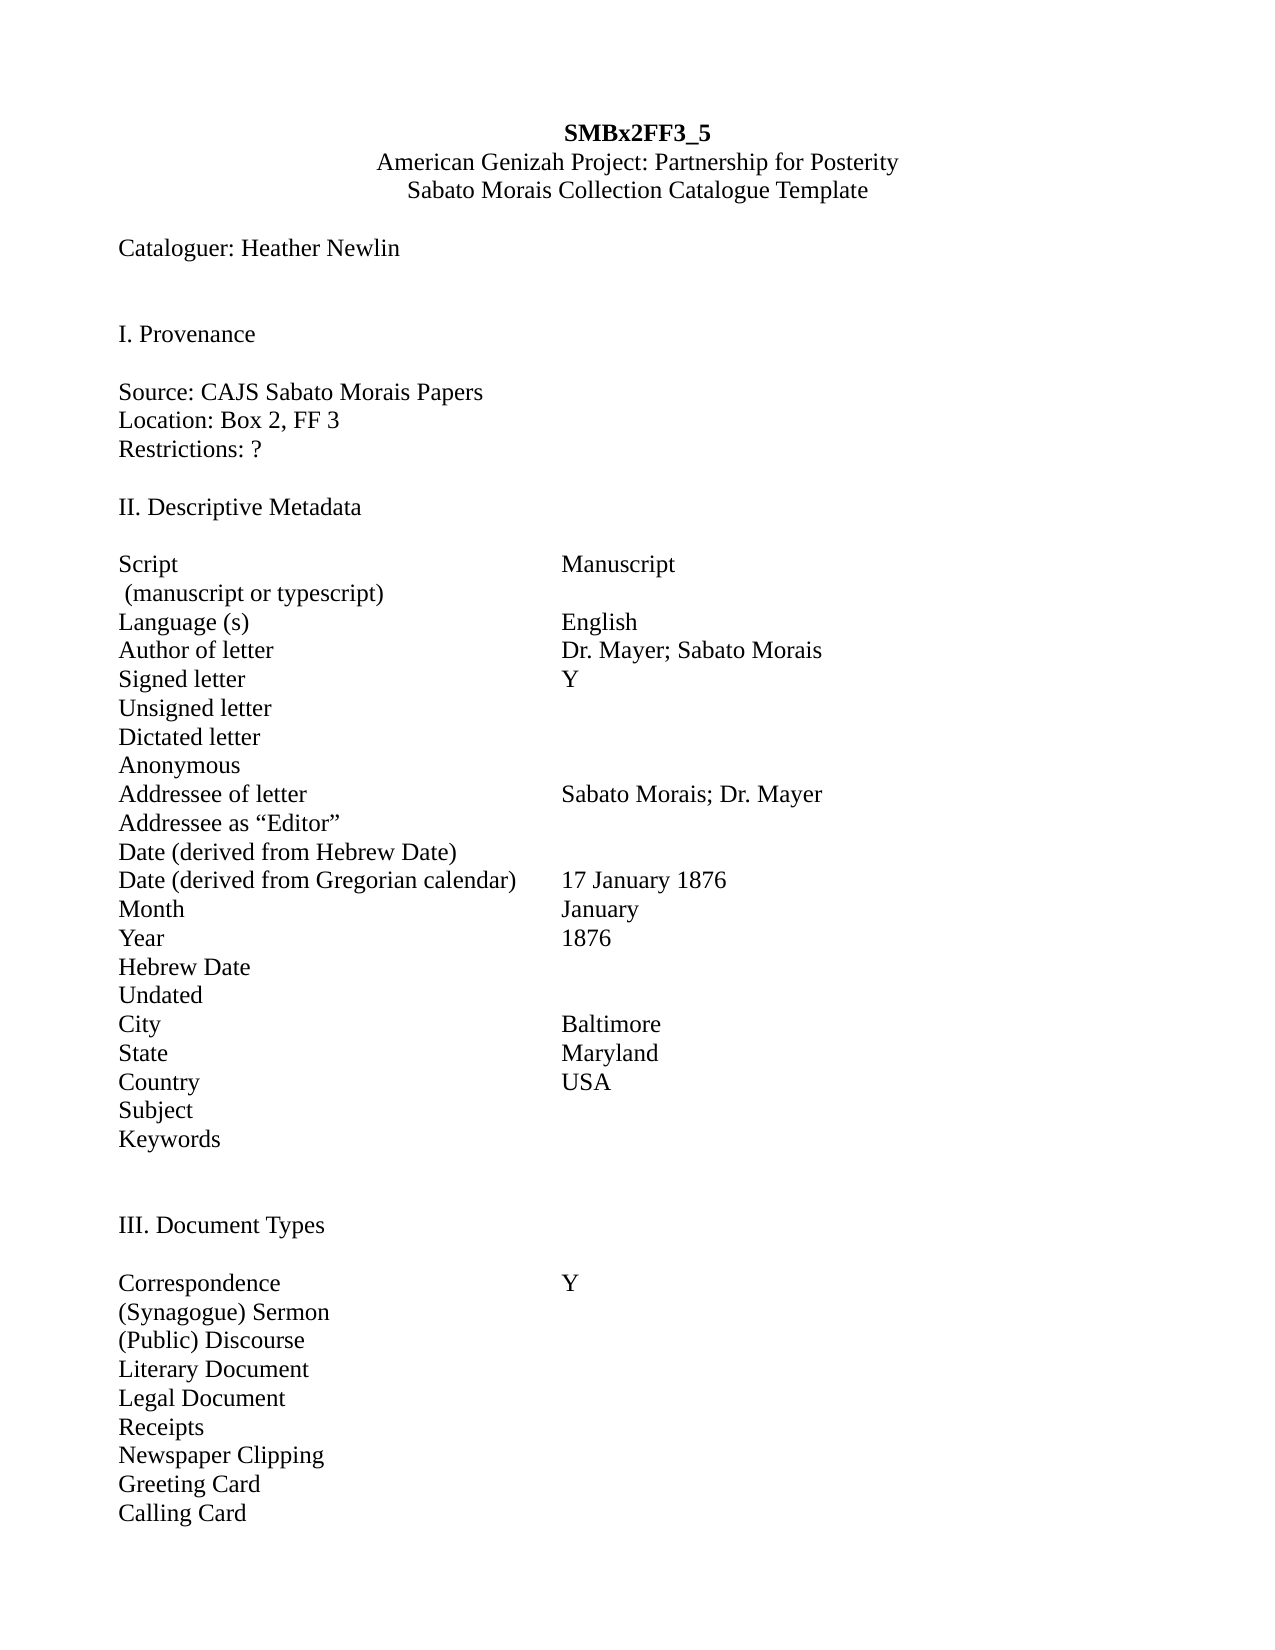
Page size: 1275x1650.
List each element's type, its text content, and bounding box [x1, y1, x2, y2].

text Source: CAJS Sabato Morais Papers [118, 377, 1157, 406]
text State Maryland [118, 1038, 1157, 1067]
text Keywords [118, 1124, 1157, 1153]
text Script Manuscript [118, 549, 1157, 578]
text (Synagogue) Sermon [118, 1297, 1157, 1326]
text Date (derived from Gregorian calendar) 17 January 1876 [118, 866, 1157, 894]
text Calling Card [118, 1498, 1157, 1527]
text (Public) Discourse [118, 1326, 1157, 1354]
text I. Provenance [118, 319, 1157, 348]
text Language (s) English [118, 607, 1157, 636]
text (manuscript or typescript) [118, 578, 1157, 607]
text Sabato Morais Collection Catalogue Template [118, 176, 1157, 204]
text Author of letter Dr. Mayer; Sabato Morais [118, 636, 1157, 664]
text Dictated letter [118, 722, 1157, 751]
text Subject [118, 1096, 1157, 1124]
text American Genizah Project: Partnership for Posterity [118, 147, 1157, 176]
text Greeting Card [118, 1469, 1157, 1498]
text Cataloguer: Heather Newlin [118, 233, 1157, 262]
text Correspondence Y [118, 1268, 1157, 1297]
text Unsigned letter [118, 693, 1157, 722]
text Legal Document [118, 1383, 1157, 1412]
text Country USA [118, 1067, 1157, 1096]
text Anonymous [118, 751, 1157, 779]
text City Baltimore [118, 1009, 1157, 1038]
text Year 1876 [118, 923, 1157, 952]
text Literary Document [118, 1354, 1157, 1383]
text Date (derived from Hebrew Date) [118, 837, 1157, 866]
text SMBx2FF3_5 [118, 118, 1157, 147]
text Signed letter Y [118, 664, 1157, 693]
text Undated [118, 981, 1157, 1009]
text Hebrew Date [118, 952, 1157, 981]
text Newspaper Clipping [118, 1441, 1157, 1469]
text Restrictions: ? [118, 434, 1157, 463]
text III. Document Types [118, 1211, 1157, 1239]
text Addressee as “Editor” [118, 808, 1157, 837]
text Receipts [118, 1412, 1157, 1441]
text II. Descriptive Metadata [118, 492, 1157, 521]
text Addressee of letter Sabato Morais; Dr. Mayer [118, 779, 1157, 808]
text Month January [118, 894, 1157, 923]
text Location: Box 2, FF 3 [118, 406, 1157, 434]
